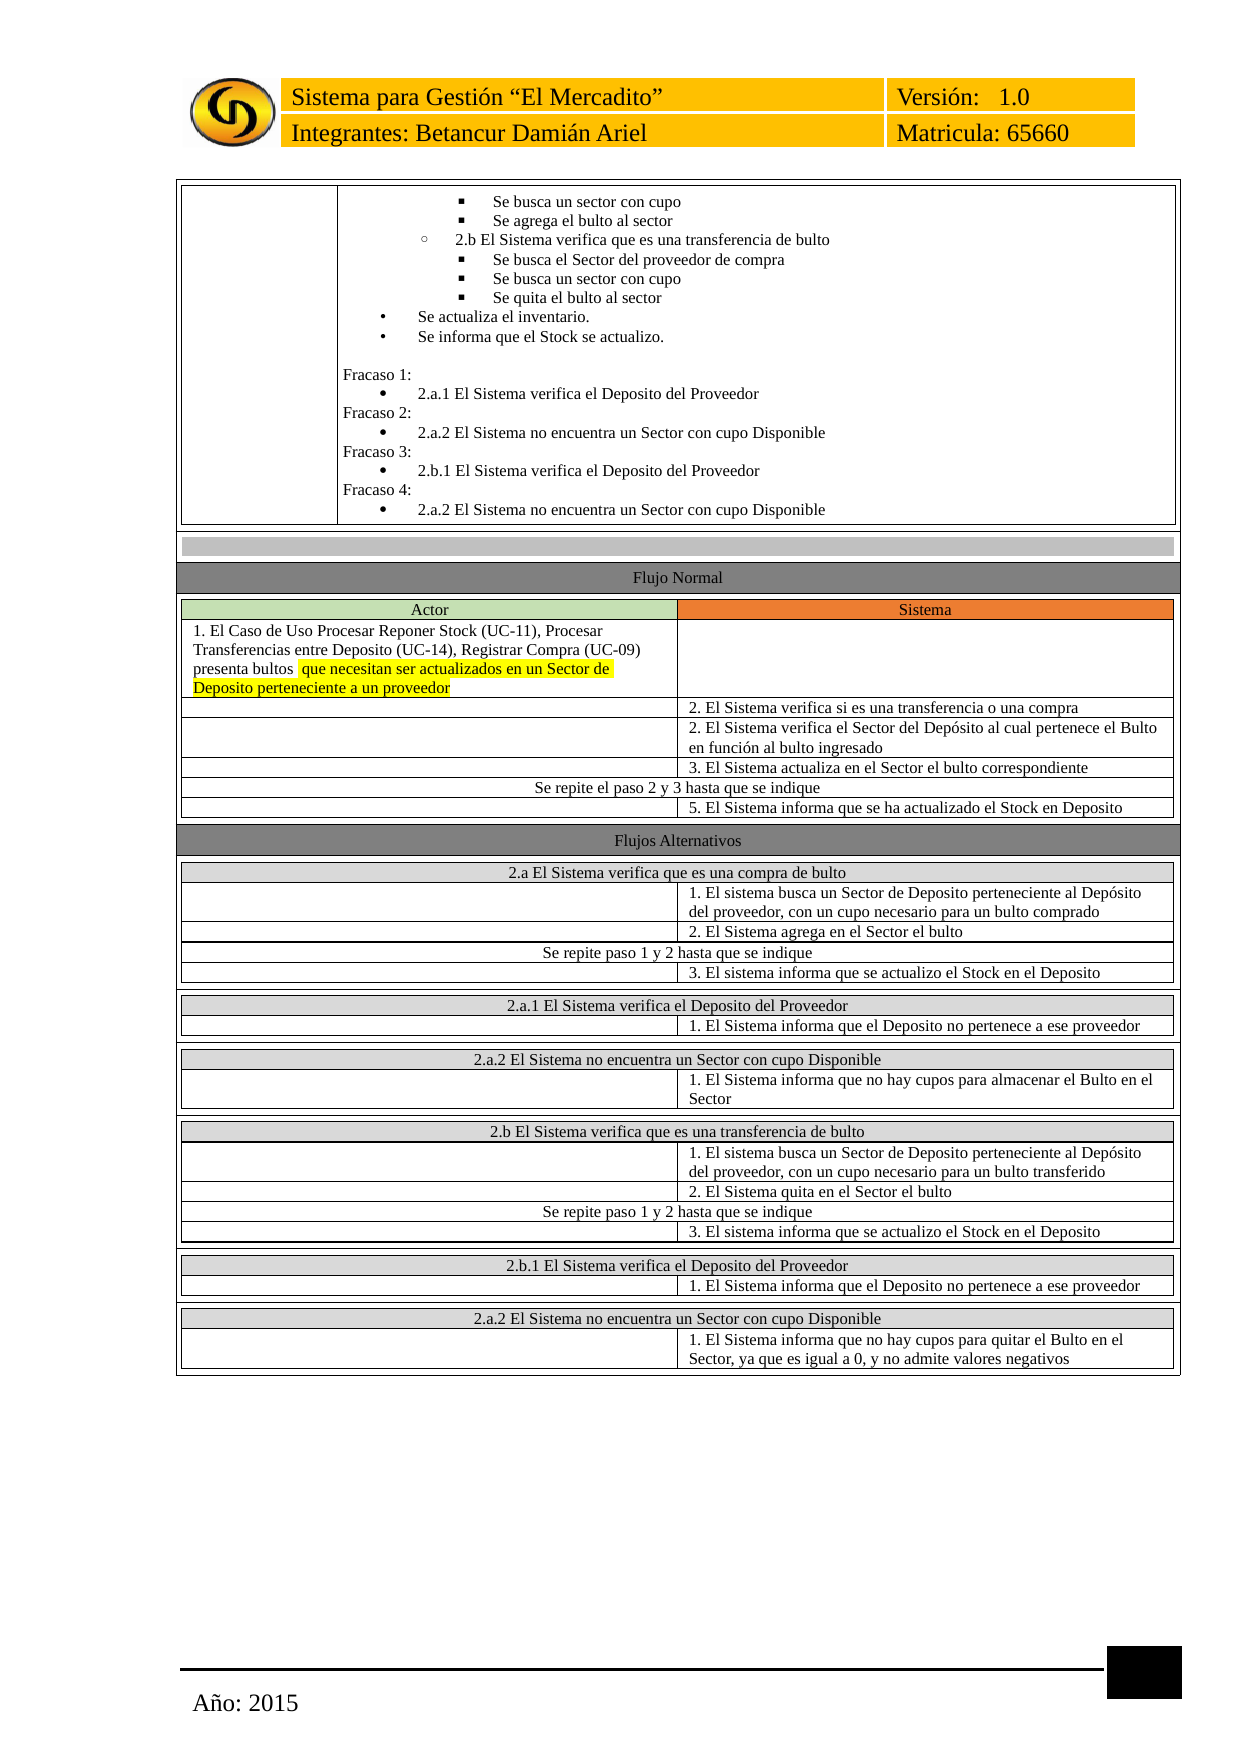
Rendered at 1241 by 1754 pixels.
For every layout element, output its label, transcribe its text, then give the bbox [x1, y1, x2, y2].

table_cell Se repite paso 1 y 2 hasta que se indique [182, 1202, 1173, 1221]
table_cell 2. El Sistema agrega en el Sector el bulto [678, 922, 1173, 941]
table_cell [182, 1182, 677, 1201]
table_cell [177, 180, 1180, 531]
table_header Sistema [678, 600, 1173, 619]
table_cell [182, 718, 677, 757]
table_cell 3. El Sistema actualiza en el Sector el bulto correspondiente [678, 758, 1173, 777]
table_header 2.a El Sistema verifica que es una compra de bulto [182, 863, 1173, 882]
table_cell [182, 758, 677, 777]
table_cell [182, 1222, 677, 1241]
table_cell [177, 532, 1180, 562]
table_cell 1. El sistema busca un Sector de Deposito perteneciente al Depósito del proveedor, con un cupo necesario para un bulto transferido [678, 1143, 1173, 1181]
table_header 2.b.1 El Sistema verifica el Deposito del Proveedor [182, 1256, 1173, 1275]
table_cell [182, 1276, 677, 1295]
table_cell Se repite el paso 2 y 3 hasta que se indique [182, 778, 1173, 797]
table_cell [177, 990, 1180, 1042]
table_cell 2. El Sistema verifica el Sector del Depósito al cual pertenece el Bulto en función al bulto ingresado [678, 718, 1173, 757]
table_cell [182, 1070, 677, 1108]
table_cell [177, 1116, 1180, 1248]
table_cell Flujo Normal [177, 563, 1180, 593]
table_cell 3. El sistema informa que se actualizo el Stock en el Deposito [678, 1222, 1173, 1241]
table_cell 3. El sistema informa que se actualizo el Stock en el Deposito [678, 963, 1173, 982]
table_header Éxito: Flujo Normal Se verifica si es una transferencia o una Compra 2.a El Sistema verifica que es una compra de bulto Se busca el Sector del proveedor de compra Se busca un sector con cupo Se agrega el bulto al sector 2.b El Sistema verifica que es una transferencia de bulto Se busca el Sector del proveedor de compra Se busca un sector con cupo Se quita el bulto al sector Se actualiza el inventario. Se informa que el Stock se actualizo. Fracaso 1: 2.a.1 El Sistema verifica el Deposito del Proveedor Fracaso 2: 2.a.2 El Sistema no encuentra un Sector con cupo Disponible Fracaso 3: 2.b.1 El Sistema verifica el Deposito del Proveedor Fracaso 4: 2.a.2 El Sistema no encuentra un Sector con cupo Disponible [338, 186, 1175, 524]
table_cell 1. El Sistema informa que no hay cupos para almacenar el Bulto en el Sector [678, 1070, 1173, 1108]
table_cell 2. El Sistema quita en el Sector el bulto [678, 1182, 1173, 1201]
table_cell [182, 1143, 677, 1181]
table_cell 1. El Caso de Uso Procesar Reponer Stock (UC-11), Procesar Transferencias entre Deposito (UC-14), Registrar Compra (UC-09) presenta bultos que necesitan ser actualizados en un Sector de Deposito perteneciente a un proveedor [182, 620, 677, 697]
table_header 2.a.1 El Sistema verifica el Deposito del Proveedor [182, 996, 1173, 1015]
table_cell 1. El Sistema informa que el Deposito no pertenece a ese proveedor [678, 1276, 1173, 1295]
table_cell 2. El Sistema verifica si es una transferencia o una compra [678, 698, 1173, 717]
table_cell [182, 922, 677, 941]
table_cell [182, 798, 677, 817]
table_cell [177, 856, 1180, 989]
table_cell 1. El sistema busca un Sector de Deposito perteneciente al Depósito del proveedor, con un cupo necesario para un bulto comprado [678, 883, 1173, 921]
table_cell [177, 594, 1180, 824]
table_header 2.a.2 El Sistema no encuentra un Sector con cupo Disponible [182, 1309, 1173, 1328]
table_header Actor [182, 600, 677, 619]
table_cell 1. El Sistema informa que no hay cupos para quitar el Bulto en el Sector, ya que es igual a 0, y no admite valores negativos [678, 1329, 1173, 1368]
table_cell [182, 698, 677, 717]
table_cell [182, 883, 677, 921]
table_cell [182, 1329, 677, 1368]
table_cell [678, 620, 1173, 697]
table_cell [177, 1249, 1180, 1302]
table_header [182, 186, 337, 524]
table_cell Se repite paso 1 y 2 hasta que se indique [182, 943, 1173, 962]
table_cell [177, 1043, 1180, 1115]
table_header 2.b El Sistema verifica que es una transferencia de bulto [182, 1122, 1173, 1141]
table_cell 1. El Sistema informa que el Deposito no pertenece a ese proveedor [678, 1016, 1173, 1035]
table_cell [182, 963, 677, 982]
table_cell Flujos Alternativos [177, 825, 1180, 855]
table_cell [177, 1303, 1180, 1374]
table_cell 5. El Sistema informa que se ha actualizado el Stock en Deposito [678, 798, 1173, 817]
table_header 2.a.2 El Sistema no encuentra un Sector con cupo Disponible [182, 1050, 1173, 1069]
table_cell [182, 1016, 677, 1035]
